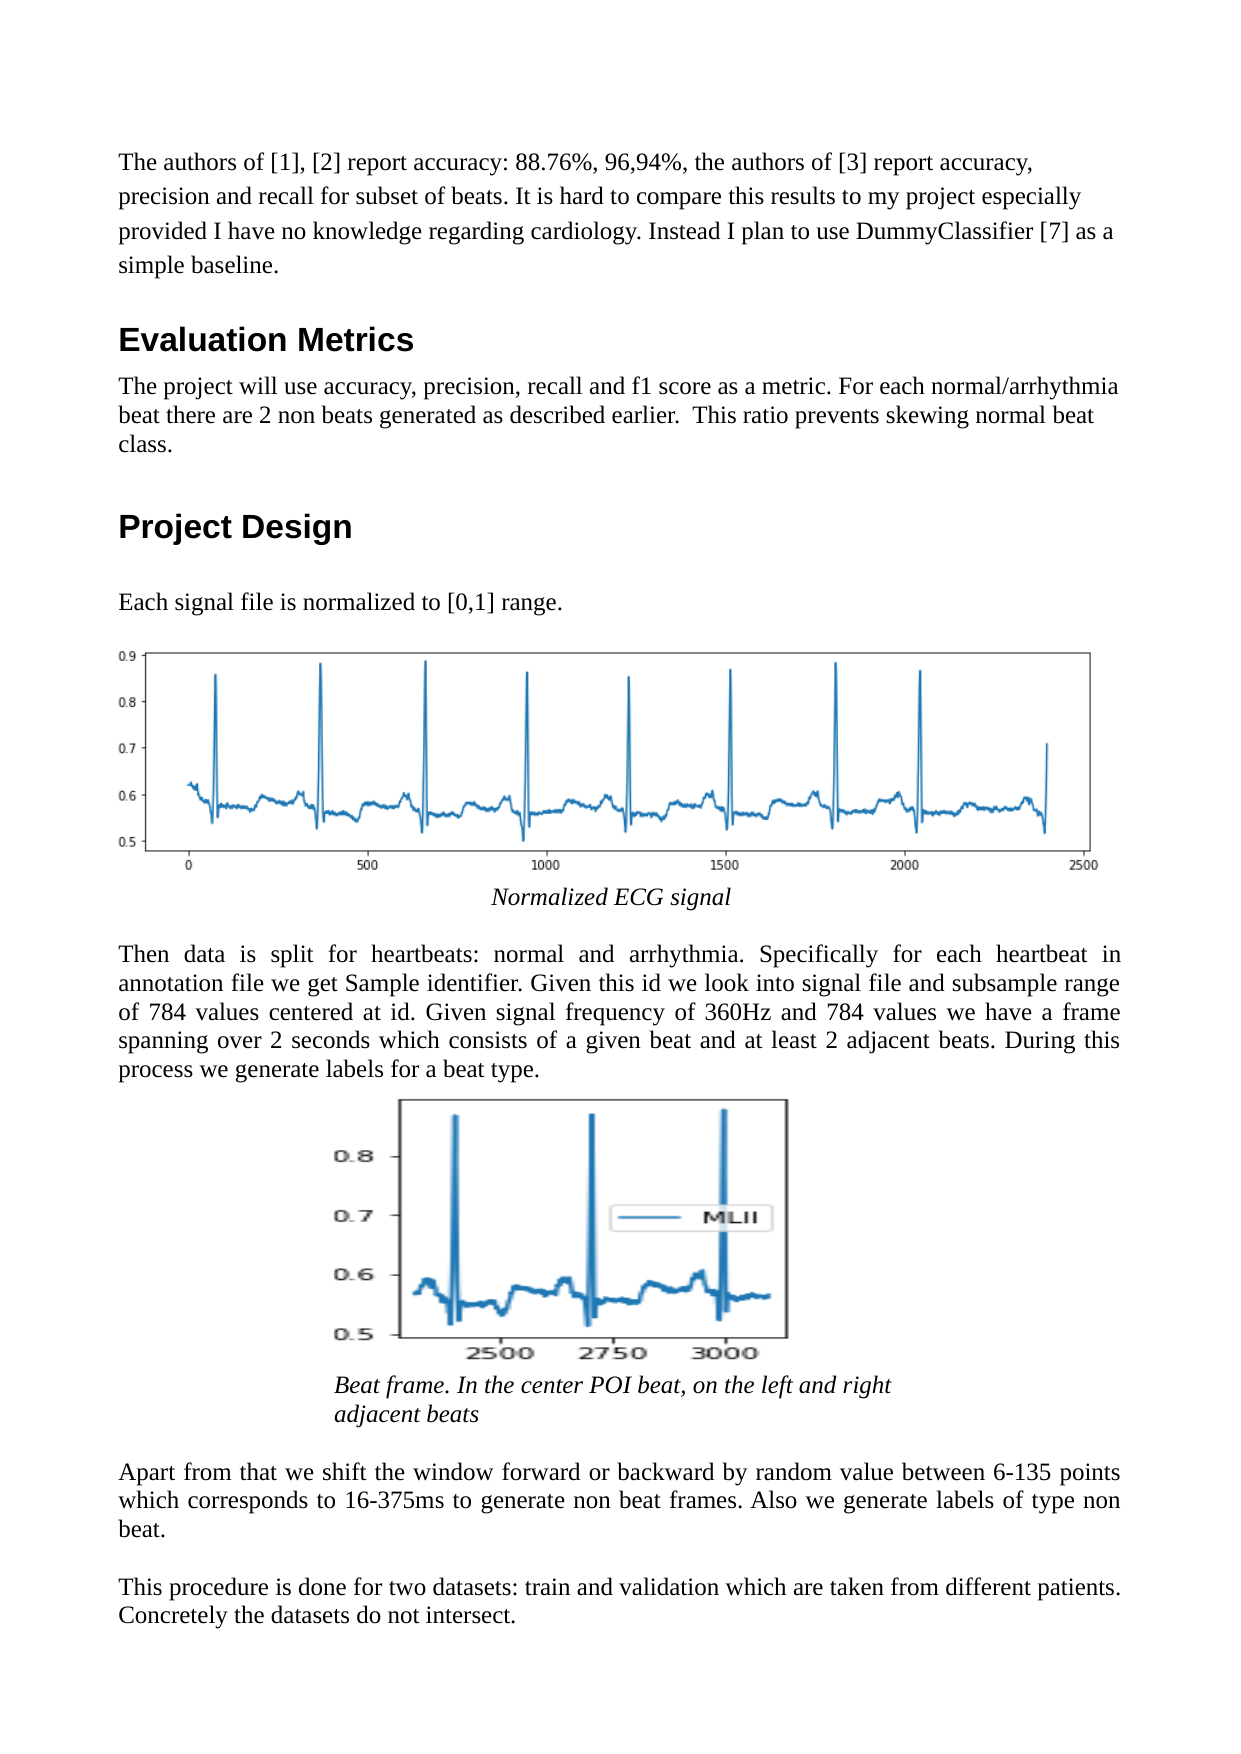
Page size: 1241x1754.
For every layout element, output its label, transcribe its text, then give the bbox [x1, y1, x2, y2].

picture [333, 1095, 815, 1371]
picture [110, 645, 1115, 882]
text The project will use accuracy, precision, recall and f1 score as a metric. For each normal/arrhythmia beat there are 2 non beats generated as described earlier. This ratio prevents skewing normal beat class. [118, 371, 1122, 458]
text This procedure is done for two datasets: train and validation which are taken from different patients. Concretely the datasets do not intersect. [118, 1572, 1122, 1629]
subtitle Project Design [118, 507, 1122, 546]
text The authors of [1], [2] report accuracy: 88.76%, 96,94%, the authors of [3] report accuracy, precision and recall for subset of beats. It is hard to compare this results to my project especially provided I have no knowledge regarding cardiology. Instead I plan to use DummyClassifier [] as a simple baseline. [118, 147, 1122, 279]
text Normalized ECG signal [110, 882, 1114, 911]
subtitle Evaluation Metrics [118, 320, 1122, 359]
text Beat frame. In the center POI beat, on the left and right adjacent beats [334, 1096, 906, 1428]
text Each signal file is normalized to [0,1] range. [118, 587, 1122, 616]
text Then data is split for heartbeats: normal and arrhythmia. Specifically for each heartbeat in annotation file we get Sample identifier. Given this id we look into signal file and subsample range of 784 values centered at id. Given signal frequency of 360Hz and 784 values we have a frame spanning over 2 seconds which consists of a given beat and at least 2 adjacent beats. During this process we generate labels for a beat type. [118, 939, 1122, 1083]
text Apart from that we shift the window forward or backward by random value between 6-135 points which corresponds to 16-375ms to generate non beat frames. Also we generate labels of type non beat. [118, 1457, 1122, 1543]
